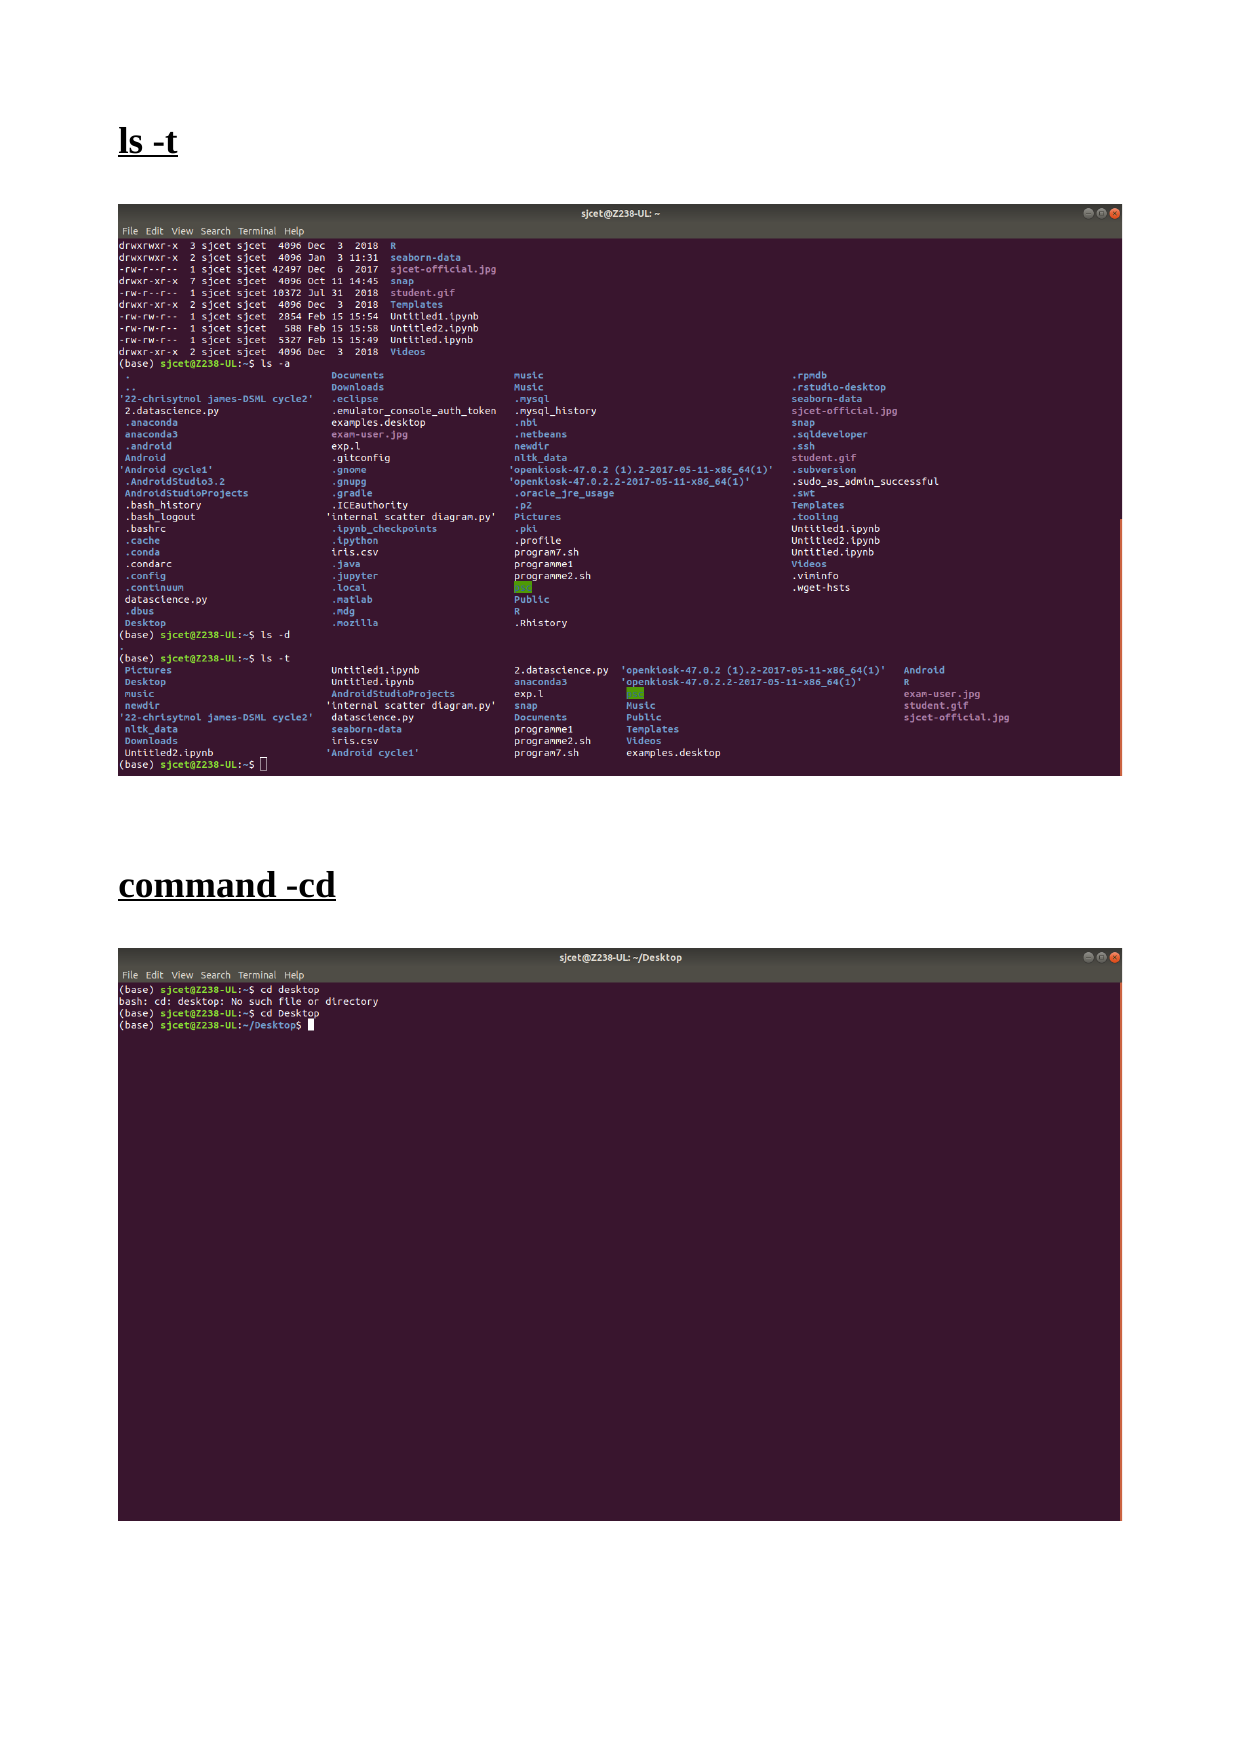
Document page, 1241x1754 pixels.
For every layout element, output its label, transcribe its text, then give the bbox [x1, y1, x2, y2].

picture [118, 948, 1123, 1521]
text command -cd [118, 862, 1122, 905]
text ls -t [118, 118, 1122, 161]
picture [118, 204, 1123, 776]
